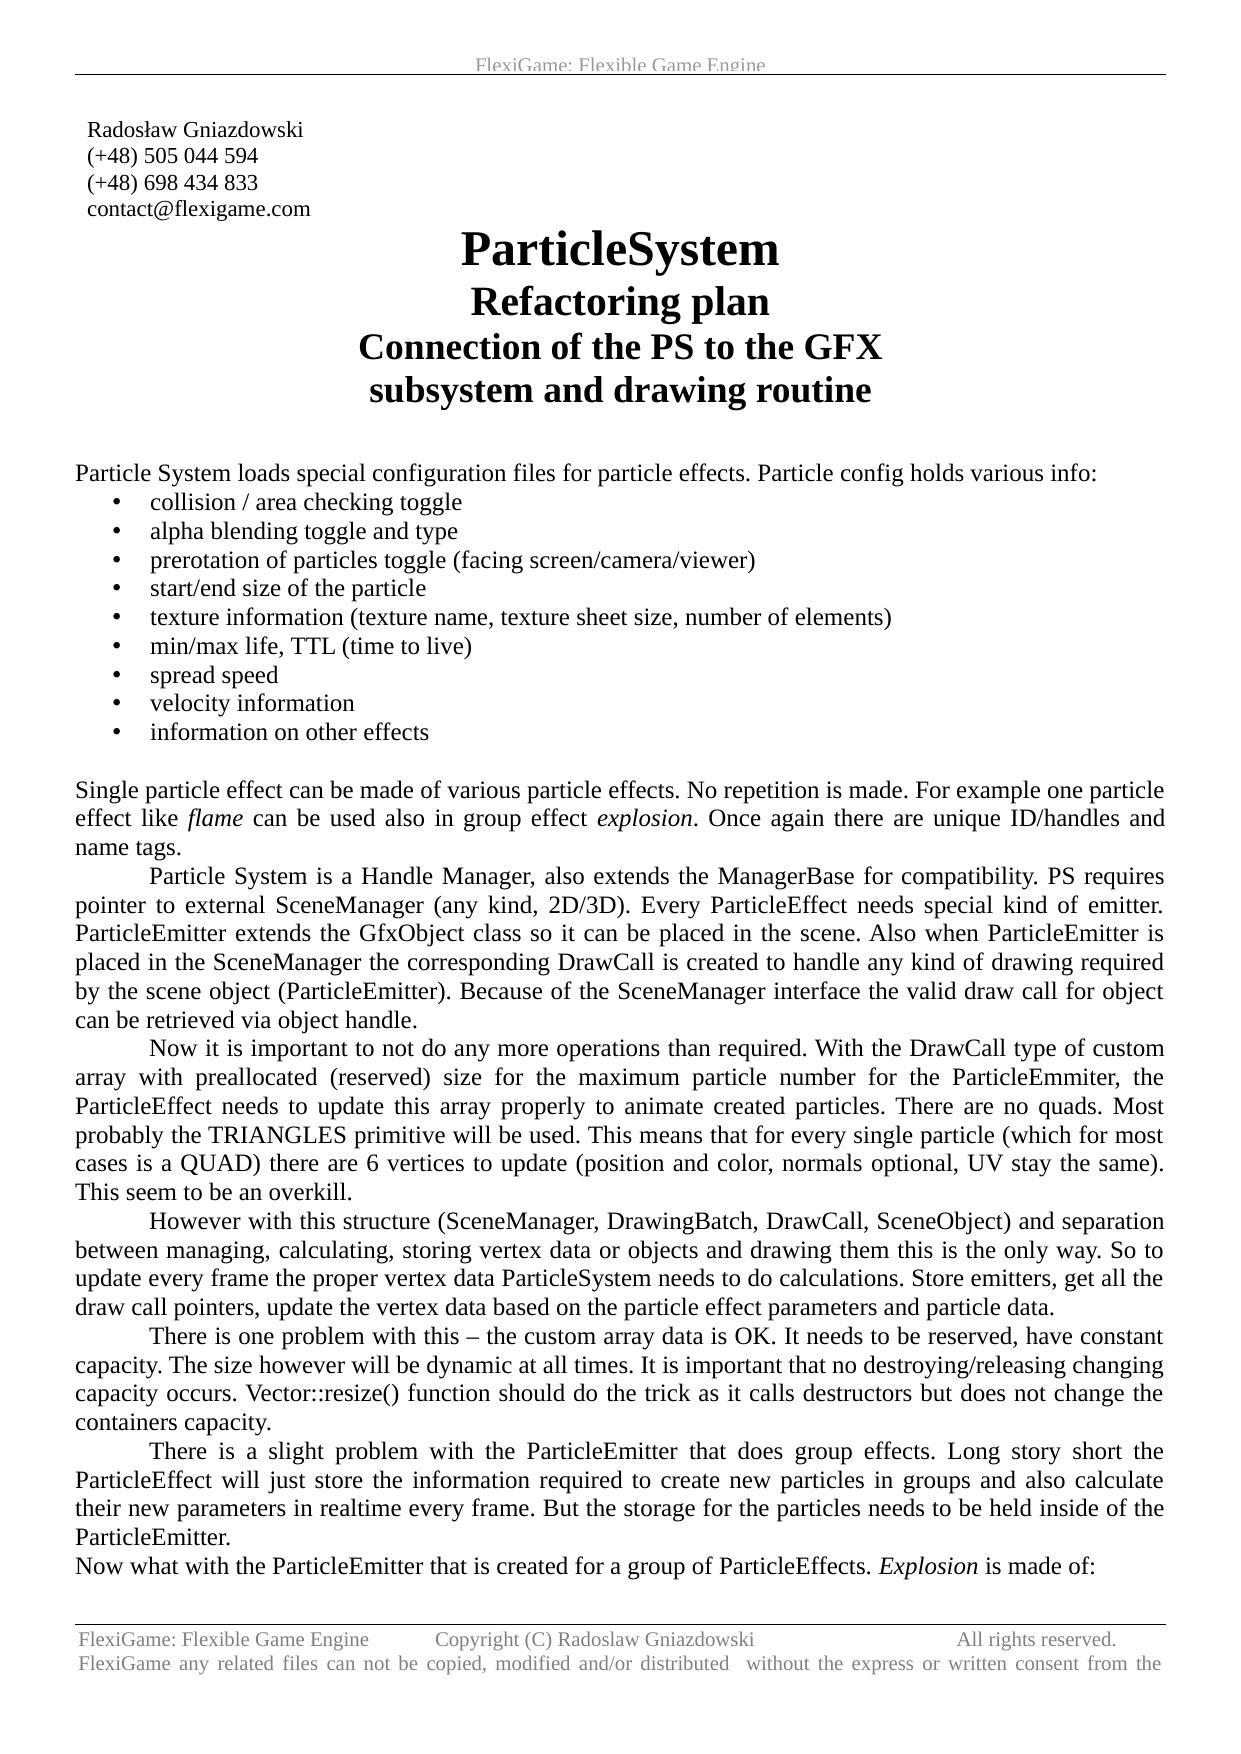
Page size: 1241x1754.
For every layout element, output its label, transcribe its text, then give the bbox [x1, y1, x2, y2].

text There is a slight problem with the ParticleEmitter that does group effects. Long story short the ParticleEffect will just store the information required to create new particles in groups and also calculate their new parameters in realtime every frame. But the storage for the particles needs to be held inside of the ParticleEmitter. [75, 1436, 1166, 1551]
text Refactoring plan [75, 276, 1166, 324]
text (+48) 698 434 833 [87, 168, 366, 195]
text contact@flexigame.com [87, 195, 366, 221]
list texture information (texture name, texture sheet size, number of elements) [112, 602, 1166, 631]
text There is one problem with this – the custom array data is OK. It needs to be reserved, have constant capacity. The size however will be dynamic at all times. It is important that no destroying/releasing changing capacity occurs. Vector::resize() function should do the trick as it calls destructors but does not change the containers capacity. [75, 1321, 1166, 1436]
text Particle System is a Handle Manager, also extends the ManagerBase for compatibility. PS requires pointer to external SceneManager (any kind, 2D/3D). Every ParticleEffect needs special kind of emitter. ParticleEmitter extends the GfxObject class so it can be placed in the scene. Also when ParticleEmitter is placed in the SceneManager the corresponding DrawCall is created to handle any kind of drawing required by the scene object (ParticleEmitter). Because of the SceneManager interface the valid draw call for object can be retrieved via object handle. [75, 861, 1166, 1033]
text (+48) 505 044 594 [87, 142, 366, 168]
text Now what with the ParticleEmitter that is created for a group of ParticleEffects. Explosion is made of: [75, 1551, 1166, 1580]
text subsystem and drawing routine [75, 367, 1166, 411]
text Now it is important to not do any more operations than required. With the DrawCall type of custom array with preallocated (reserved) size for the maximum particle number for the ParticleEmmiter, the ParticleEffect needs to update this array properly to animate created particles. There are no quads. Most probably the TRIANGLES primitive will be used. This means that for every single particle (which for most cases is a QUAD) there are 6 vertices to update (position and color, normals optional, UV stay the same). This seem to be an overkill. [75, 1033, 1166, 1206]
text Particle System loads special configuration files for particle effects. Particle config holds various info: [75, 458, 1166, 487]
list start/end size of the particle [112, 573, 1166, 602]
list velocity information [112, 688, 1166, 717]
text Radosław Gniazdowski [87, 116, 366, 142]
text ParticleSystem [75, 219, 1166, 276]
text However with this structure (SceneManager, DrawingBatch, DrawCall, SceneObject) and separation between managing, calculating, storing vertex data or objects and drawing them this is the only way. So to update every frame the proper vertex data ParticleSystem needs to do calculations. Store emitters, get all the draw call pointers, update the vertex data based on the particle effect parameters and particle data. [75, 1206, 1166, 1321]
text Connection of the PS to the GFX [75, 324, 1166, 367]
list spread speed [112, 660, 1166, 688]
list min/max life, TTL (time to live) [112, 631, 1166, 660]
text Single particle effect can be made of various particle effects. No repetition is made. For example one particle effect like flame can be used also in group effect explosion. Once again there are unique ID/handles and name tags. [75, 775, 1166, 861]
list alpha blending toggle and type [112, 516, 1166, 545]
list information on other effects [112, 717, 1166, 746]
list prerotation of particles toggle (facing screen/camera/viewer) [112, 545, 1166, 573]
list collision / area checking toggle [112, 487, 1166, 516]
